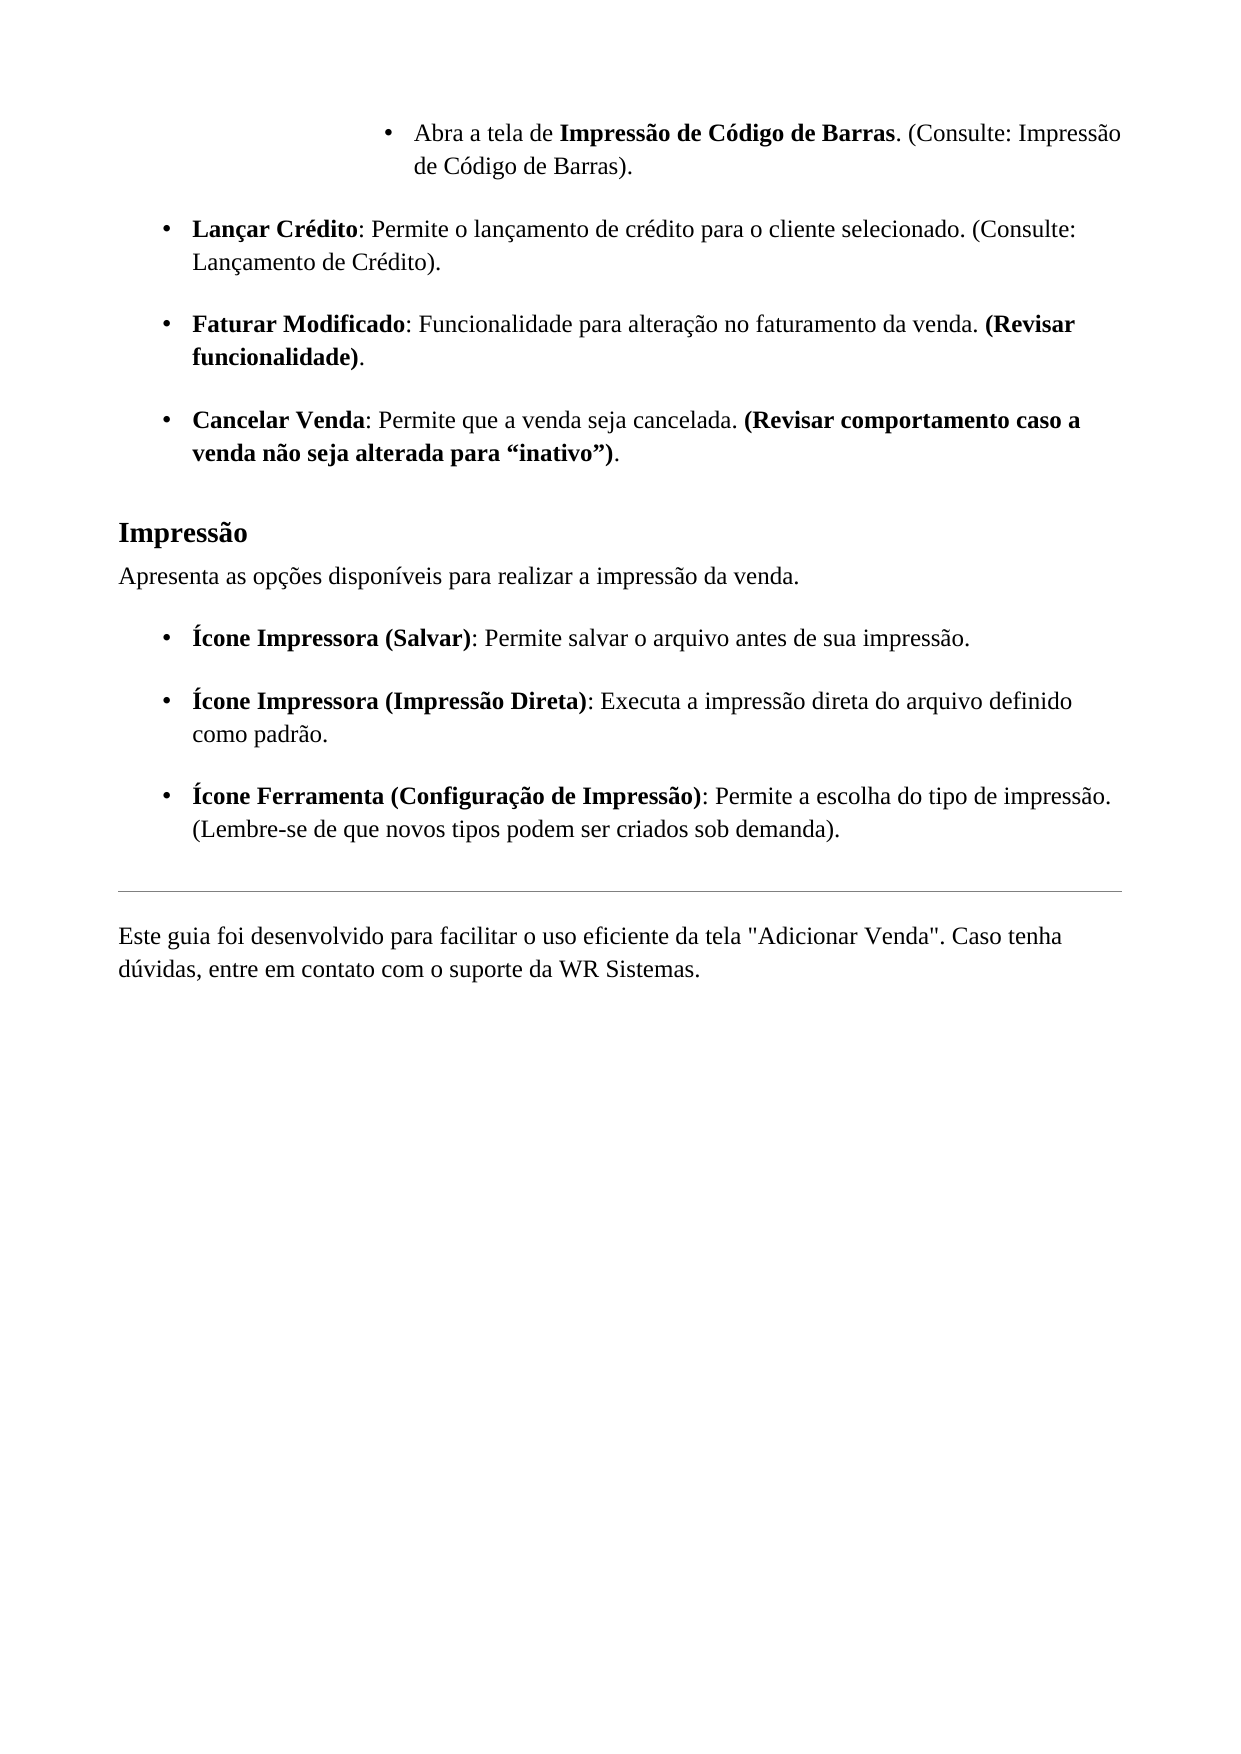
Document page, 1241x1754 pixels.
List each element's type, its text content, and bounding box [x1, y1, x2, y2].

list Lançar Crédito: Permite o lançamento de crédito para o cliente selecionado. (Consulte: Lançamento de Crédito). [162, 214, 1122, 275]
list Ícone Ferramenta (Configuração de Impressão): Permite a escolha do tipo de impressão. (Lembre-se de que novos tipos podem ser criados sob demanda). [162, 781, 1122, 843]
list Cancelar Venda: Permite que a venda seja cancelada. (Revisar comportamento caso a venda não seja alterada para “inativo”). [162, 405, 1122, 466]
subtitle Impressão [118, 515, 1122, 548]
text Este guia foi desenvolvido para facilitar o uso eficiente da tela "Adicionar Venda". Caso tenha dúvidas, entre em contato com o suporte da WR Sistemas. [118, 921, 1122, 983]
list Faturar Modificado: Funcionalidade para alteração no faturamento da venda. (Revisar funcionalidade). [162, 309, 1122, 371]
text Apresenta as opções disponíveis para realizar a impressão da venda. [118, 561, 1122, 589]
list Ícone Impressora (Impressão Direta): Executa a impressão direta do arquivo definido como padrão. [162, 686, 1122, 748]
list Abra a tela de Impressão de Código de Barras. (Consulte: Impressão de Código de Barras). [384, 118, 1122, 180]
list Ícone Impressora (Salvar): Permite salvar o arquivo antes de sua impressão. [162, 623, 1122, 652]
